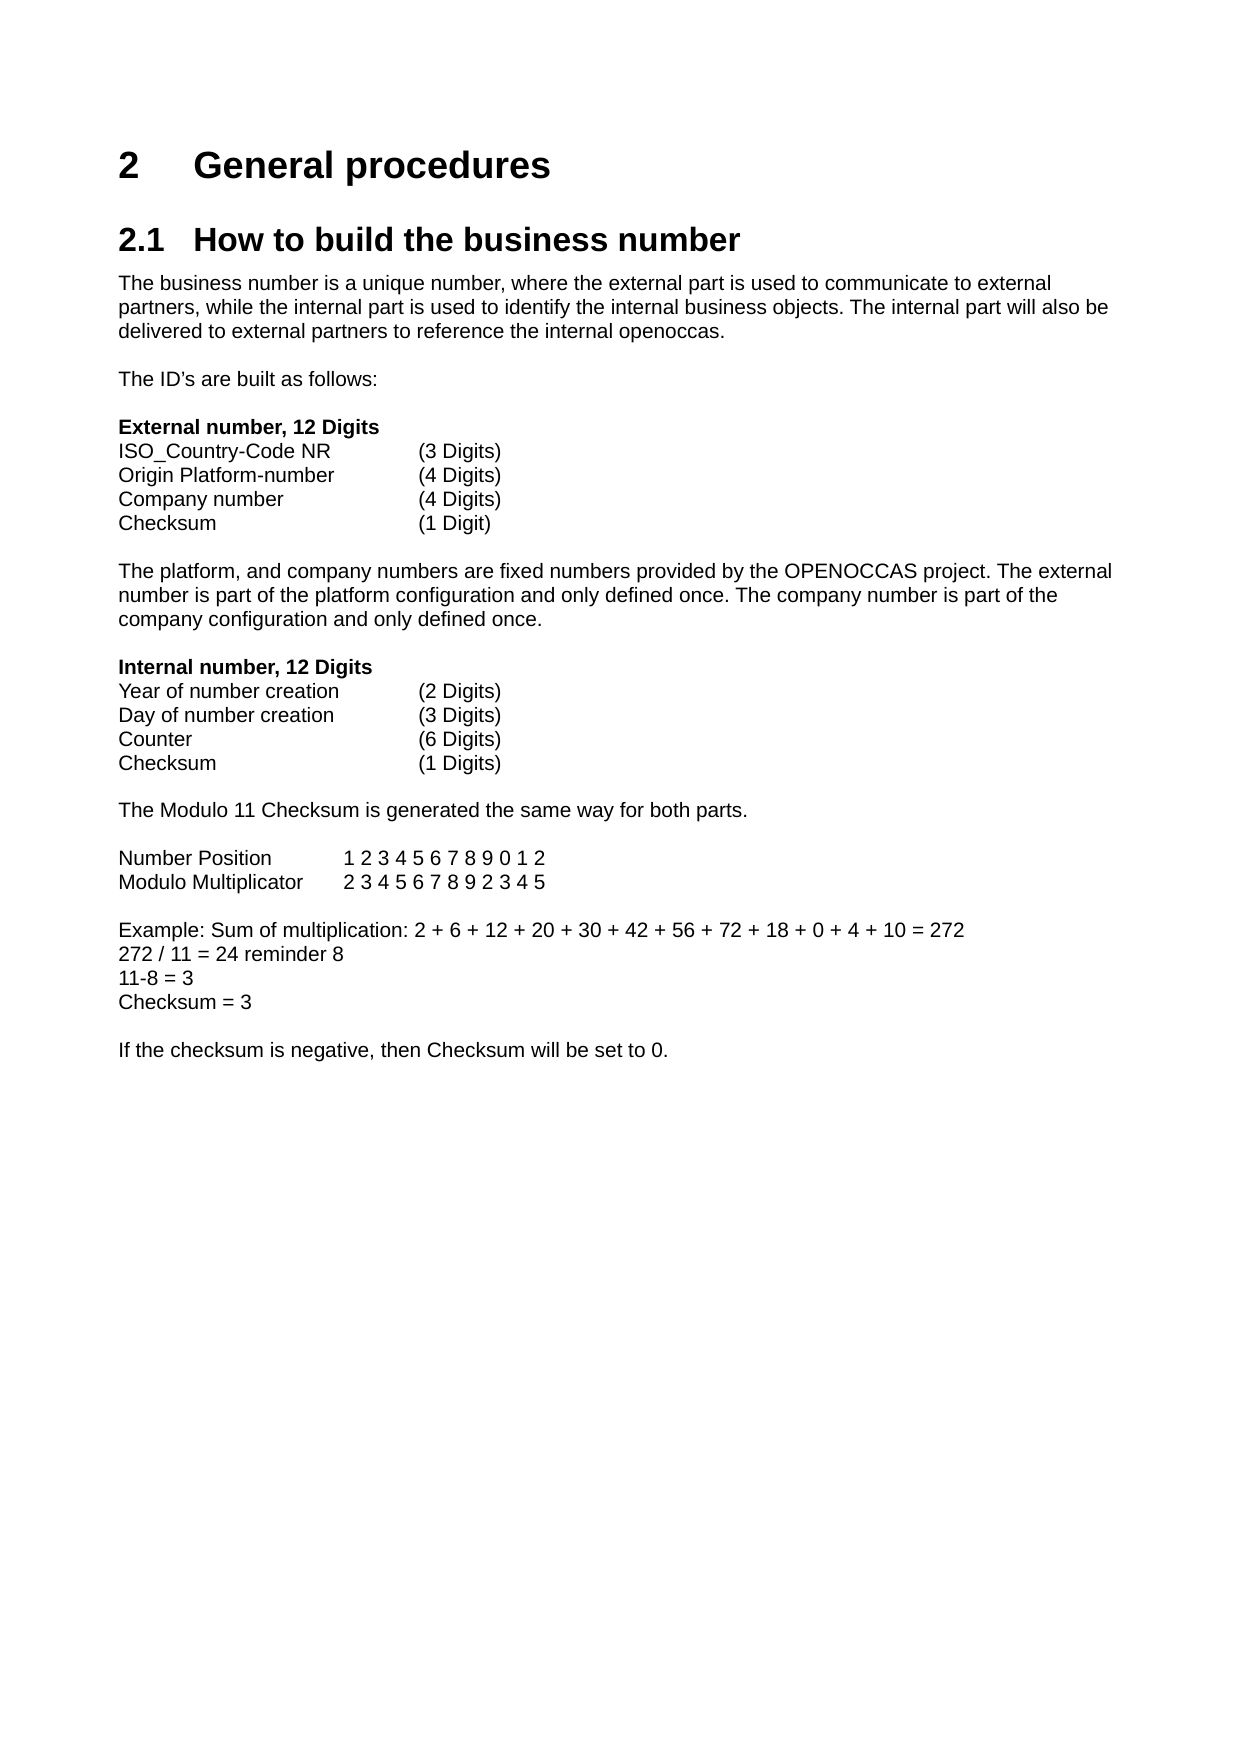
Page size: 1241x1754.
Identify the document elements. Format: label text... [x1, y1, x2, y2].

text Checksum (1 Digits) [118, 750, 1122, 774]
text Internal number, 12 Digits [118, 654, 1122, 678]
text The business number is a unique number, where the external part is used to communicate to external partners, while the internal part is used to identify the internal business objects. The internal part will also be delivered to external partners to reference the internal openoccas. [118, 271, 1122, 343]
text Year of number creation (2 Digits) [118, 678, 1122, 702]
text Origin Platform-number (4 Digits) [118, 463, 1122, 487]
text Checksum = 3 [118, 990, 1122, 1014]
text Checksum (1 Digit) [118, 511, 1122, 535]
text Number Position 1 2 3 4 5 6 7 8 9 0 1 2 [118, 846, 1122, 870]
text Company number (4 Digits) [118, 487, 1122, 511]
text Modulo Multiplicator 2 3 4 5 6 7 8 9 2 3 4 5 [118, 870, 1122, 894]
text If the checksum is negative, then Checksum will be set to 0. [118, 1038, 1122, 1062]
text Day of number creation (3 Digits) [118, 702, 1122, 726]
text Example: Sum of multiplication: 2 + 6 + 12 + 20 + 30 + 42 + 56 + 72 + 18 + 0 + 4 + 10 = 272 [118, 918, 1122, 942]
subtitle General procedures [118, 143, 1122, 187]
text The platform, and company numbers are fixed numbers provided by the OPENOCCAS project. The external number is part of the platform configuration and only defined once. The company number is part of the company configuration and only defined once. [118, 559, 1122, 631]
text ISO_Country-Code NR (3 Digits) [118, 439, 1122, 463]
text External number, 12 Digits [118, 415, 1122, 439]
text The Modulo 11 Checksum is generated the same way for both parts. [118, 798, 1122, 822]
text 272 / 11 = 24 reminder 8 [118, 942, 1122, 966]
text 11-8 = 3 [118, 966, 1122, 990]
text The ID’s are built as follows: [118, 367, 1122, 391]
subtitle How to build the business number [118, 220, 1122, 259]
text Counter (6 Digits) [118, 726, 1122, 750]
